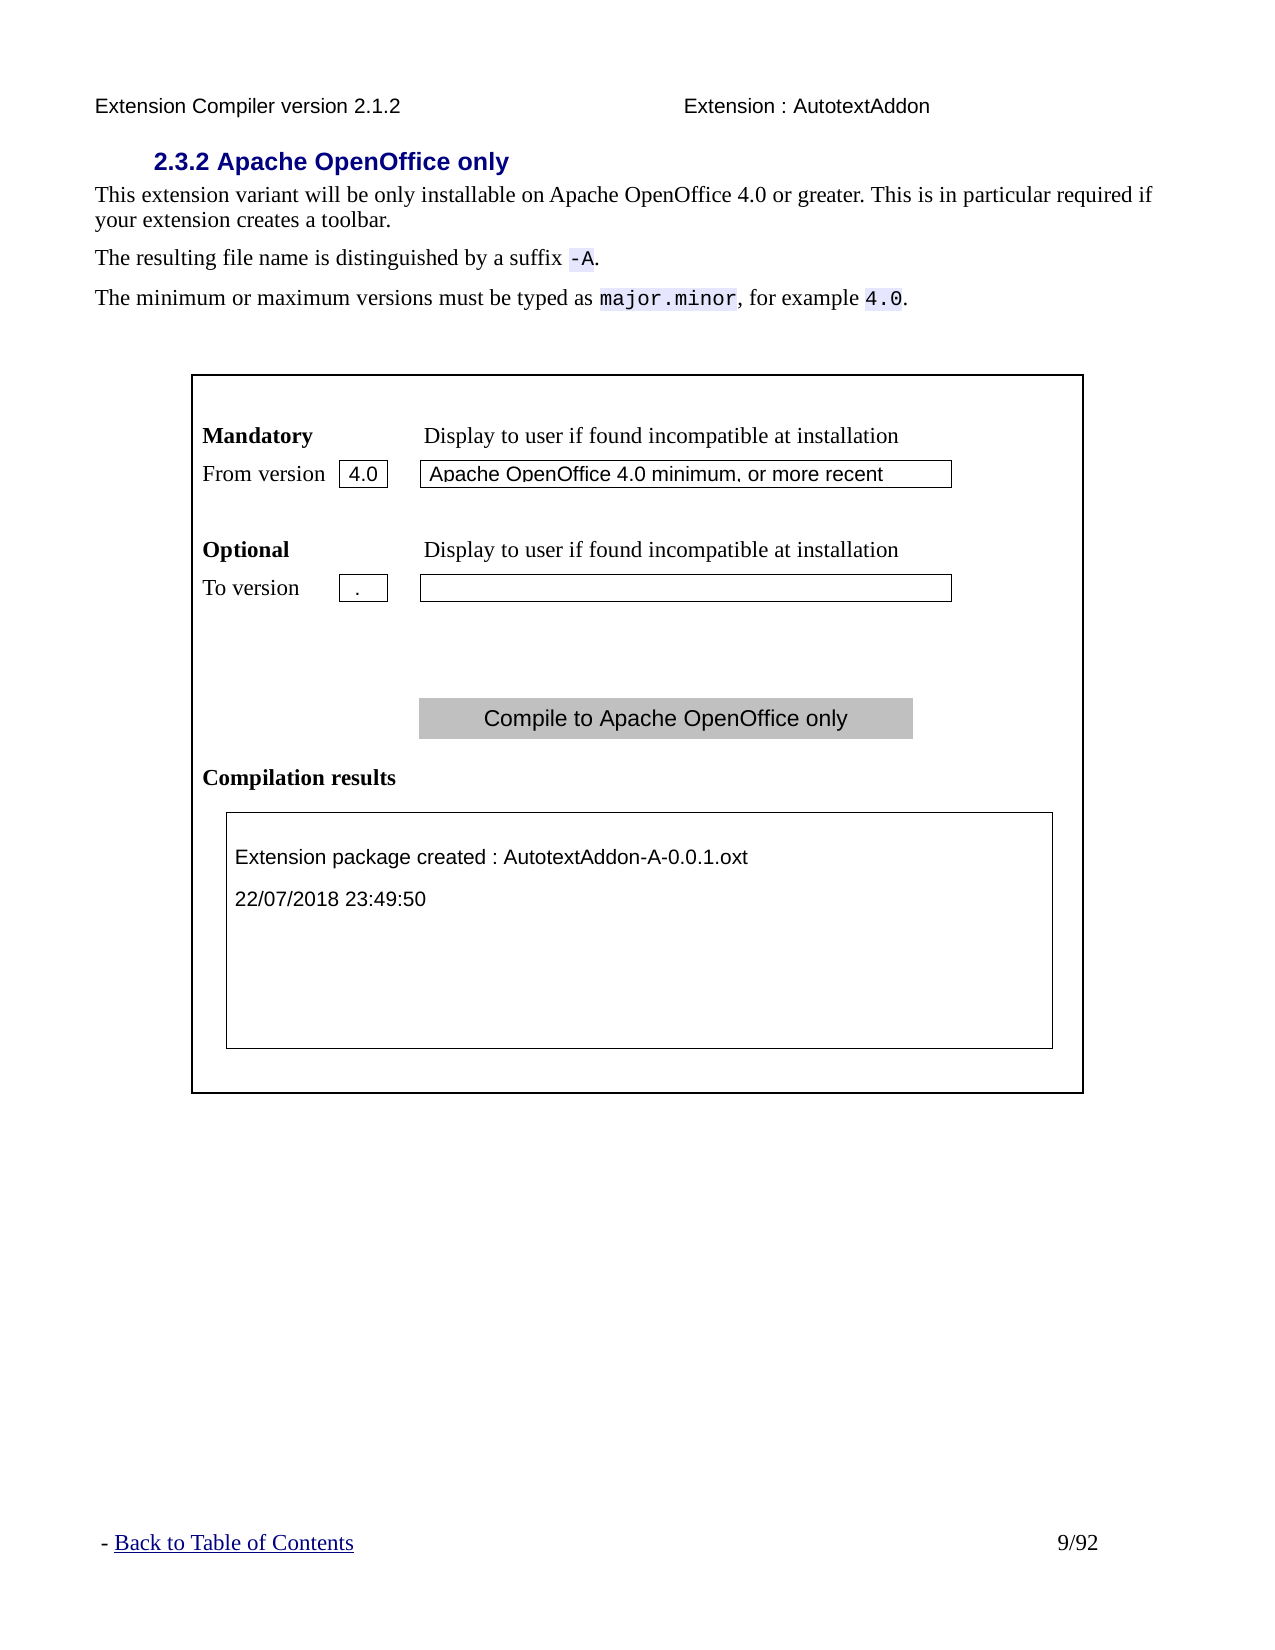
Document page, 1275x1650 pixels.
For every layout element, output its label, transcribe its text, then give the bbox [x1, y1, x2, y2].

text Compilation results [202, 765, 1073, 791]
text [952, 461, 1073, 486]
text This extension variant will be only installable on Apache OpenOffice 4.0 or greater. This is in particular required if your extension creates a toolbar. [94, 181, 1181, 232]
text [388, 575, 420, 600]
text The minimum or maximum versions must be typed as major.minor, for example 4.0. [94, 284, 1181, 311]
text Optional Display to user if found incompatible at installation [202, 537, 1073, 562]
subtitle Apache OpenOffice only [153, 147, 1181, 176]
text [952, 575, 1073, 600]
text Mandatory Display to user if found incompatible at installation [202, 423, 1073, 448]
text [388, 461, 420, 486]
text To version [202, 575, 339, 600]
text From version [202, 461, 339, 486]
text The resulting file name is distinguished by a suffix -A. [94, 245, 1181, 272]
